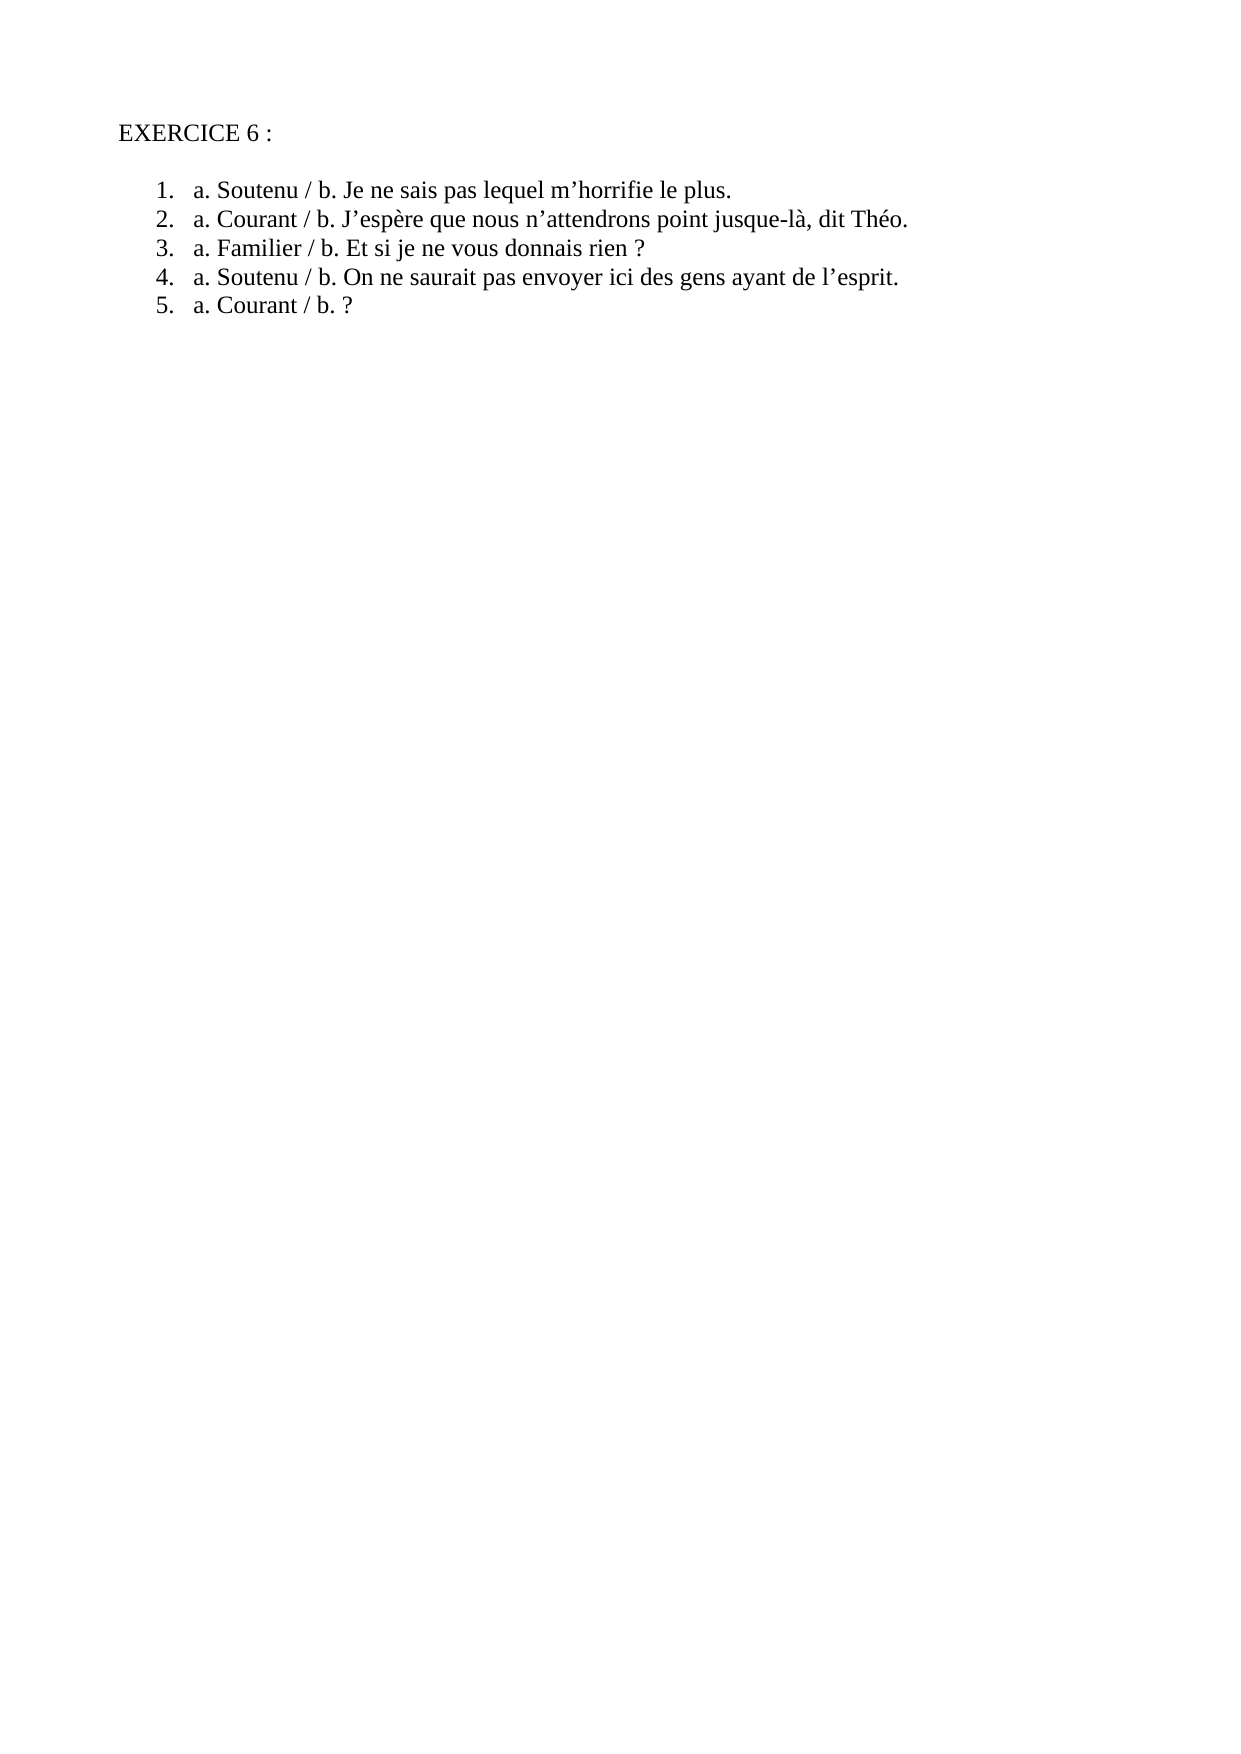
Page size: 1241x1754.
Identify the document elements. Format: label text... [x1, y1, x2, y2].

text EXERCICE 6 : [118, 118, 1122, 147]
list a. Familier / b. Et si je ne vous donnais rien ? [156, 233, 1122, 262]
list a. Courant / b. ? [156, 291, 1122, 319]
list a. Soutenu / b. Je ne sais pas lequel m’horrifie le plus. [156, 176, 1122, 204]
list a. Courant / b. J’espère que nous n’attendrons point jusque-là, dit Théo. [156, 204, 1122, 233]
list a. Soutenu / b. On ne saurait pas envoyer ici des gens ayant de l’esprit. [156, 262, 1122, 291]
